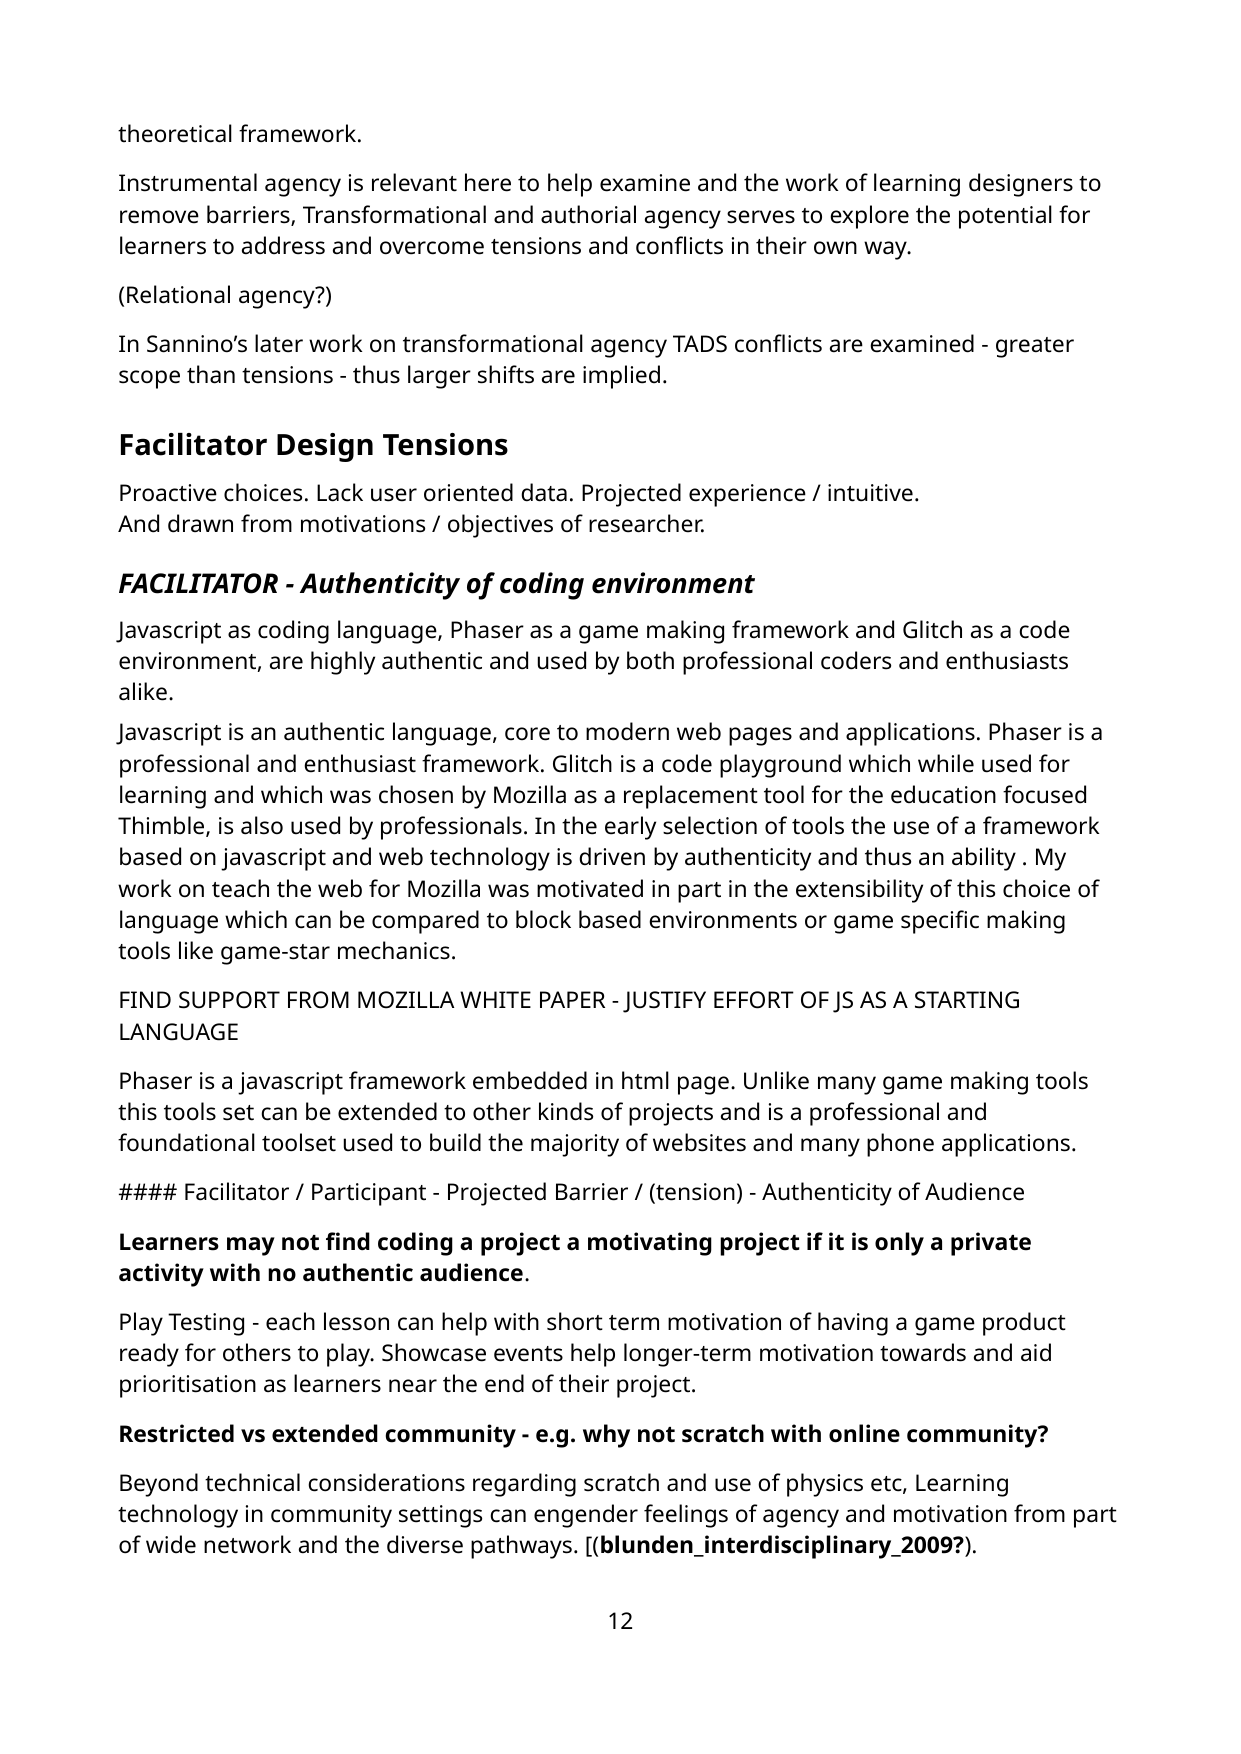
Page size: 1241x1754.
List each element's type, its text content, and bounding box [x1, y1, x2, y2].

text Beyond technical considerations regarding scratch and use of physics etc, Learning technology in community settings can engender feelings of agency and motivation from part of wide network and the diverse pathways. [(blunden_interdisciplinary_2009?). [118, 1467, 1122, 1561]
subtitle Facilitator Design Tensions [118, 424, 1122, 464]
text Javascript as coding language, Phaser as a game making framework and Glitch as a code environment, are highly authentic and used by both professional coders and enthusiasts alike. [118, 614, 1122, 707]
text Phaser is a javascript framework embedded in html page. Unlike many game making tools this tools set can be extended to other kinds of projects and is a professional and foundational toolset used to build the majority of websites and many phone applications. [118, 1065, 1122, 1158]
text FIND SUPPORT FROM MOZILLA WHITE PAPER - JUSTIFY EFFORT OF JS AS A STARTING LANGUAGE [118, 984, 1122, 1047]
text theoretical framework. [118, 118, 1122, 149]
text #### Facilitator / Participant - Projected Barrier / (tension) - Authenticity of Audience [118, 1176, 1122, 1208]
text Restricted vs extended community - e.g. why not scratch with online community? [118, 1418, 1122, 1449]
text In Sannino’s later work on transformational agency TADS conflicts are examined - greater scope than tensions - thus larger shifts are implied. [118, 328, 1122, 391]
text Play Testing - each lesson can help with short term motivation of having a game product ready for others to play. Showcase events help longer-term motivation towards and aid prioritisation as learners near the end of their project. [118, 1306, 1122, 1400]
subtitle FACILITATOR - Authenticity of coding environment [118, 564, 1122, 601]
text (Relational agency?) [118, 279, 1122, 310]
text Proactive choices. Lack user oriented data. Projected experience / intuitive. And drawn from motivations / objectives of researcher. [118, 477, 1122, 539]
text Javascript is an authentic language, core to modern web pages and applications. Phaser is a professional and enthusiast framework. Glitch is a code playground which while used for learning and which was chosen by Mozilla as a replacement tool for the education focused Thimble, is also used by professionals. In the early selection of tools the use of a framework based on javascript and web technology is driven by authenticity and thus an ability . My work on teach the web for Mozilla was motivated in part in the extensibility of this choice of language which can be compared to block based environments or game specific making tools like game-star mechanics. [118, 716, 1122, 966]
text Learners may not find coding a project a motivating project if it is only a private activity with no authentic audience. [118, 1226, 1122, 1288]
text Instrumental agency is relevant here to help examine and the work of learning designers to remove barriers, Transformational and authorial agency serves to explore the potential for learners to address and overcome tensions and conflicts in their own way. [118, 167, 1122, 261]
